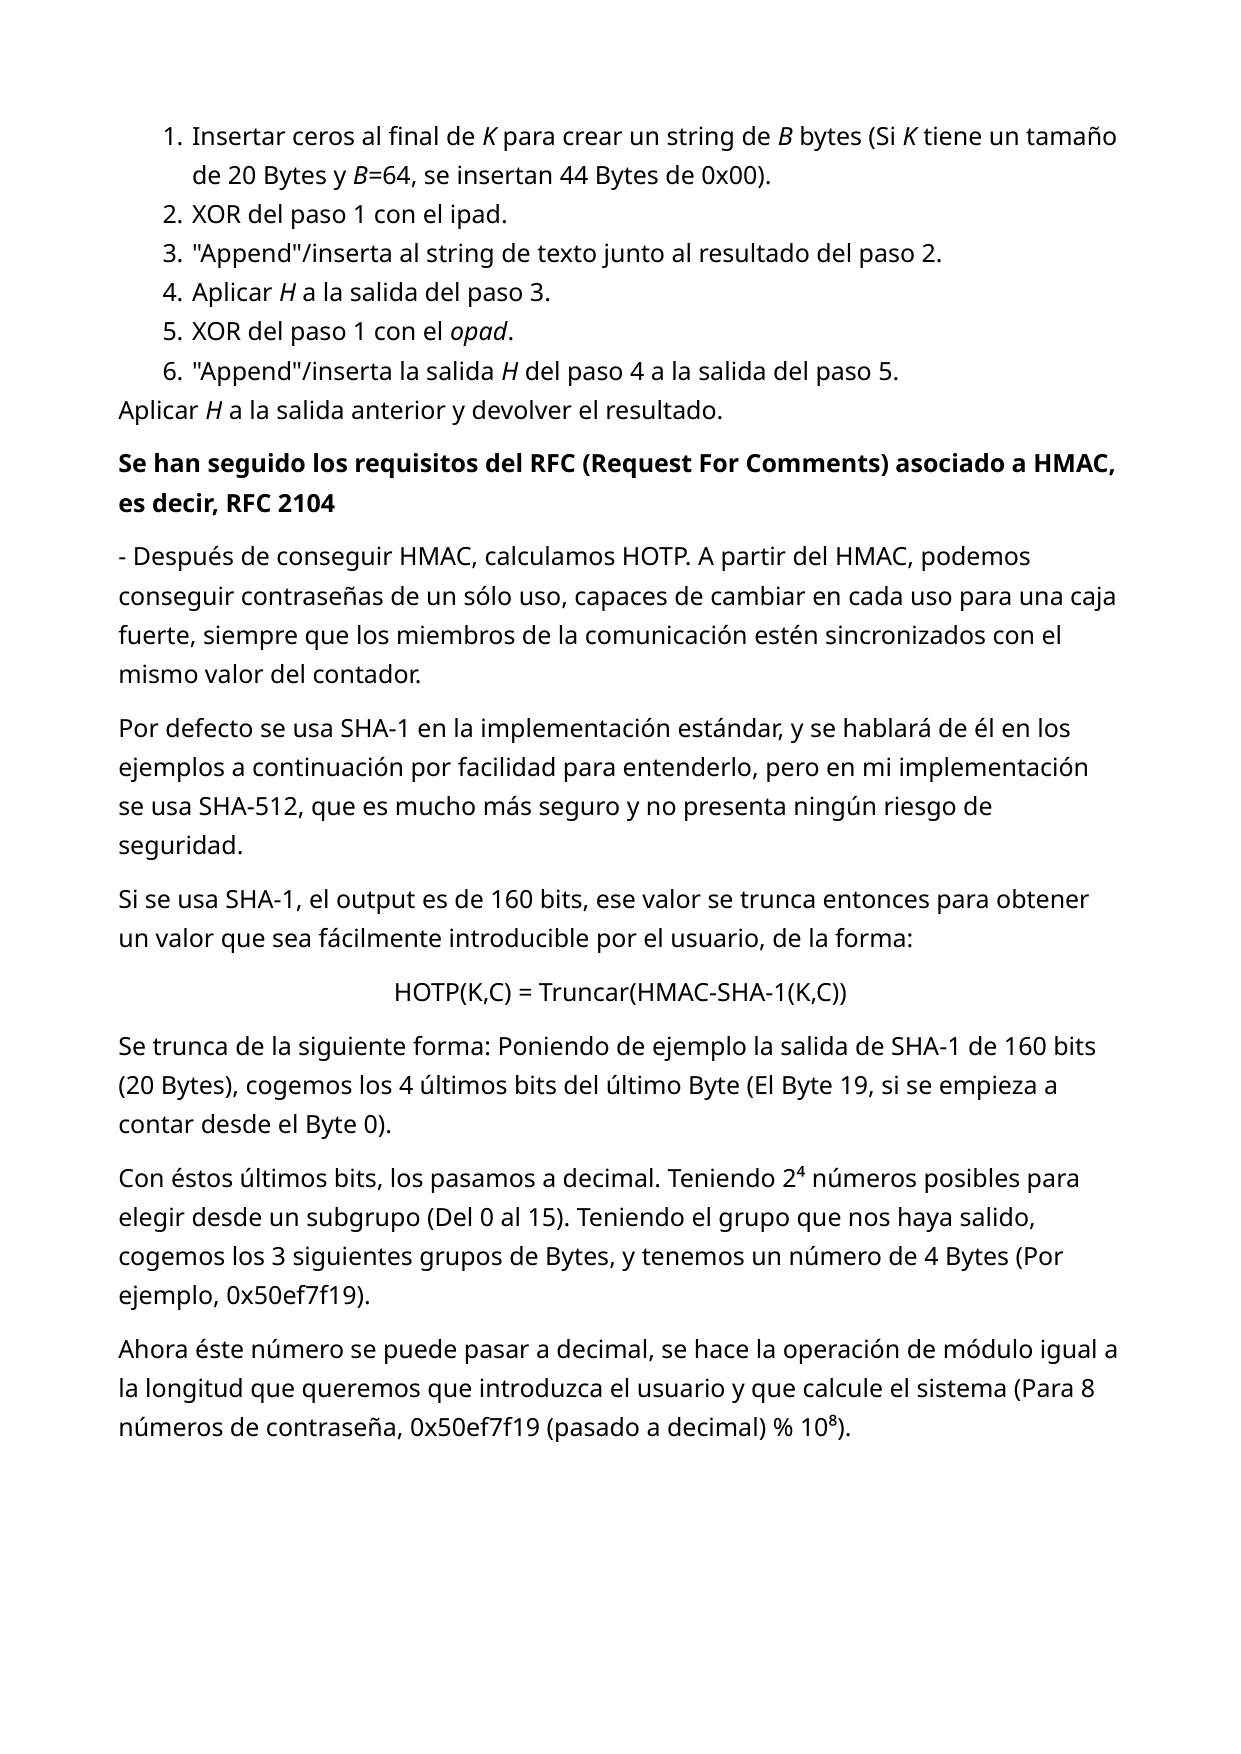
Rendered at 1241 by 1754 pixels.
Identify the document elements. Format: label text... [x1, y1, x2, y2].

text Aplicar H a la salida anterior y devolver el resultado. [118, 392, 1122, 426]
text Si se usa SHA-1, el output es de 160 bits, ese valor se trunca entonces para obtener un valor que sea fácilmente introducible por el usuario, de la forma: [118, 881, 1122, 955]
list "Append"/inserta al string de texto junto al resultado del paso 2. [162, 236, 1122, 270]
list "Append"/inserta la salida H del paso 4 a la salida del paso 5. [162, 353, 1122, 387]
text - Después de conseguir HMAC, calculamos HOTP. A partir del HMAC, podemos conseguir contraseñas de un sólo uso, capaces de cambiar en cada uso para una caja fuerte, siempre que los miembros de la comunicación estén sincronizados con el mismo valor del contador. [118, 539, 1122, 691]
list XOR del paso 1 con el ipad. [162, 196, 1122, 231]
list Aplicar H a la salida del paso 3. [162, 275, 1122, 309]
text Se trunca de la siguiente forma: Poniendo de ejemplo la salida de SHA-1 de 160 bits (20 Bytes), cogemos los 4 últimos bits del último Byte (El Byte 19, si se empieza a contar desde el Byte 0). [118, 1028, 1122, 1141]
text Ahora éste número se puede pasar a decimal, se hace la operación de módulo igual a la longitud que queremos que introduzca el usuario y que calcule el sistema (Para 8 números de contraseña, 0x50ef7f19 (pasado a decimal) % 10⁸). [118, 1331, 1122, 1444]
list Insertar ceros al final de K para crear un string de B bytes (Si K tiene un tamaño de 20 Bytes y B=64, se insertan 44 Bytes de 0x00). [162, 118, 1122, 191]
text Se han seguido los requisitos del RFC (Request For Comments) asociado a HMAC, es decir, RFC 2104 [118, 446, 1122, 519]
text HOTP(K,C) = Truncar(HMAC-SHA-1(K,C)) [118, 974, 1122, 1008]
text Por defecto se usa SHA-1 en la implementación estándar, y se hablará de él en los ejemplos a continuación por facilidad para entenderlo, pero en mi implementación se usa SHA-512, que es mucho más seguro y no presenta ningún riesgo de seguridad. [118, 710, 1122, 862]
list XOR del paso 1 con el opad. [162, 314, 1122, 348]
text Con éstos últimos bits, los pasamos a decimal. Teniendo 2⁴ números posibles para elegir desde un subgrupo (Del 0 al 15). Teniendo el grupo que nos haya salido, cogemos los 3 siguientes grupos de Bytes, y tenemos un número de 4 Bytes (Por ejemplo, 0x50ef7f19). [118, 1160, 1122, 1312]
